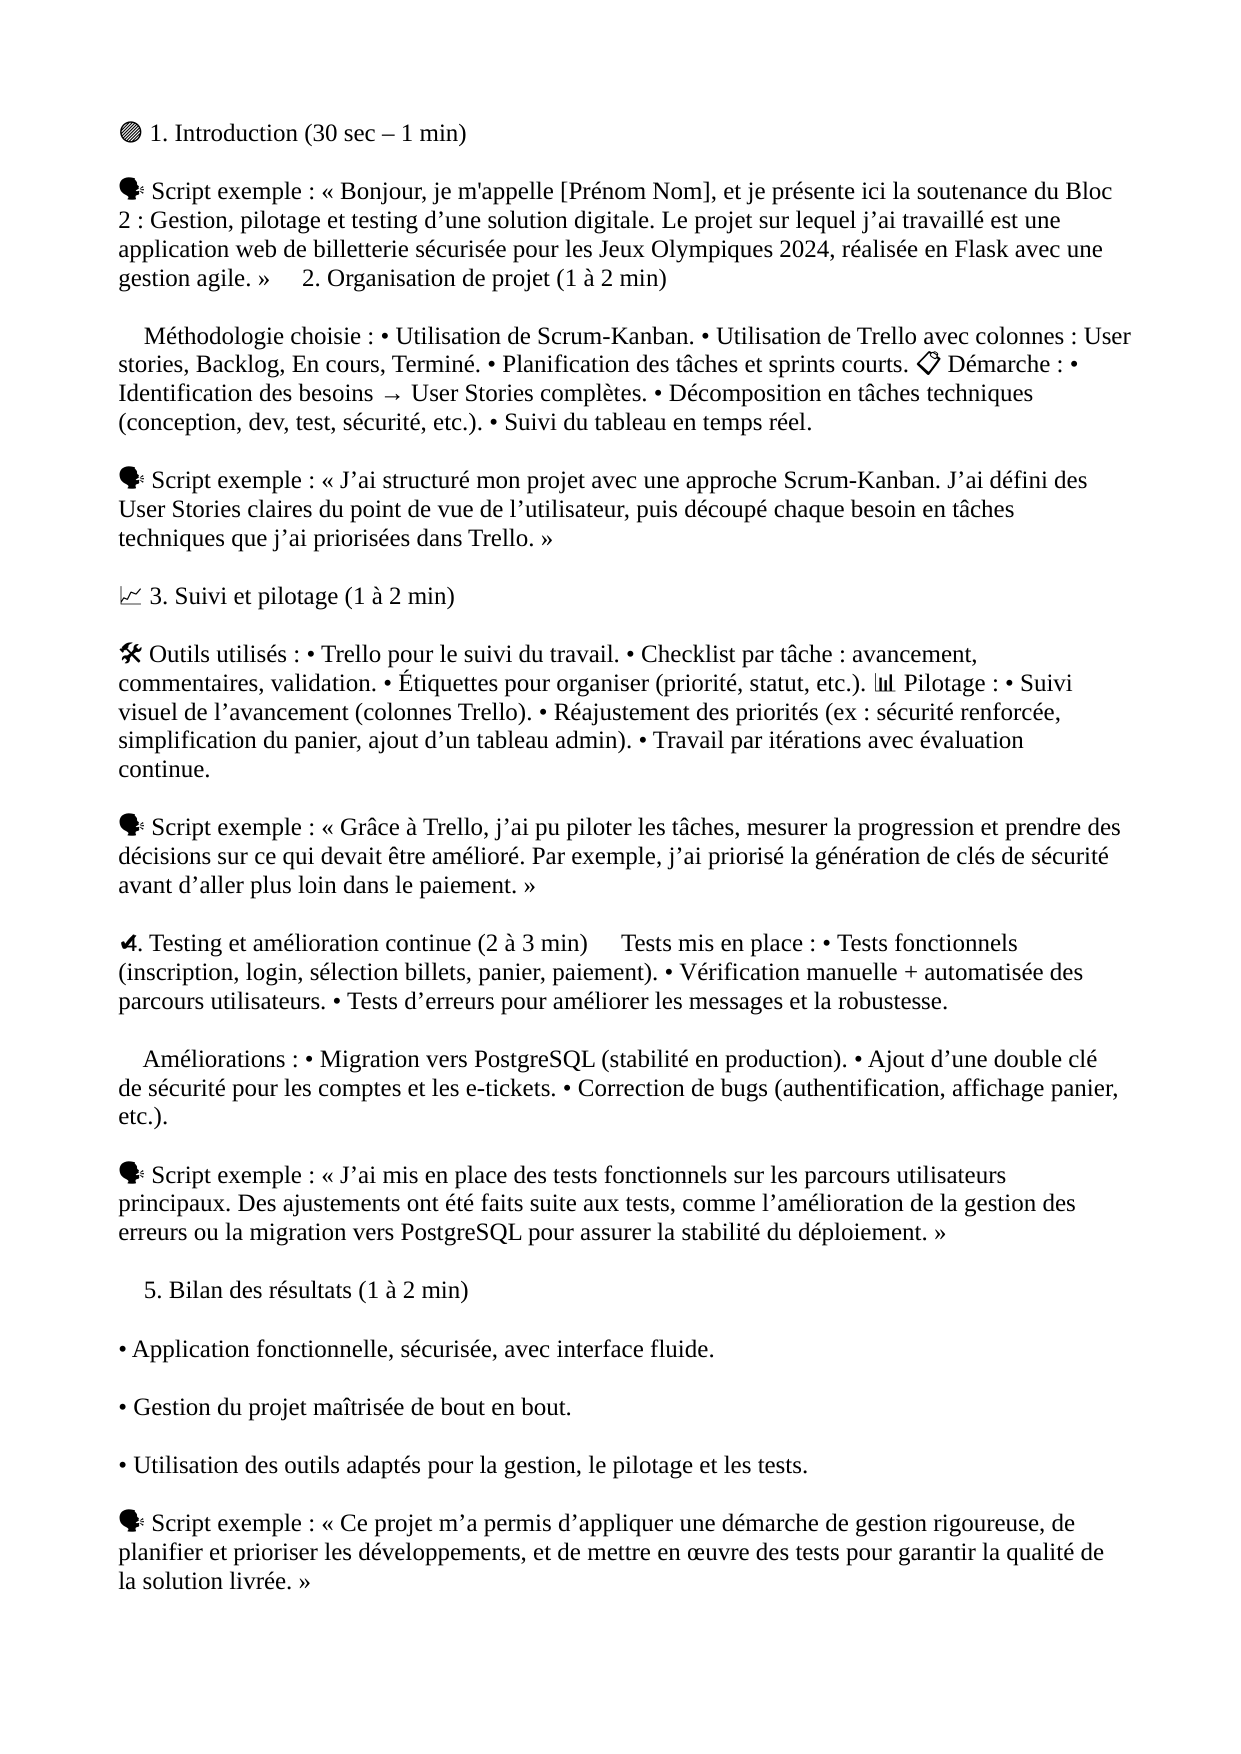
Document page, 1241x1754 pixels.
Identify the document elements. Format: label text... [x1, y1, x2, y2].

text 🗣️ Script exemple : « J’ai structuré mon projet avec une approche Scrum-Kanban. J’ai défini des User Stories claires du point de vue de l’utilisateur, puis découpé chaque besoin en tâches techniques que j’ai priorisées dans Trello. » [118, 465, 1122, 552]
text 🗣️ Script exemple : « Bonjour, je m'appelle [Prénom Nom], et je présente ici la soutenance du Bloc 2 : Gestion, pilotage et testing d’une solution digitale. Le projet sur lequel j’ai travaillé est une application web de billetterie sécurisée pour les Jeux Olympiques 2024, réalisée en Flask avec une gestion agile. » 🔧 2. Organisation de projet (1 à 2 min) [118, 176, 1122, 291]
text ✅ Méthodologie choisie : • Utilisation de Scrum-Kanban. • Utilisation de Trello avec colonnes : User stories, Backlog, En cours, Terminé. • Planification des tâches et sprints courts. 📋 Démarche : • Identification des besoins → User Stories complètes. • Décomposition en tâches techniques (conception, dev, test, sécurité, etc.). • Suivi du tableau en temps réel. [118, 321, 1122, 436]
text • Utilisation des outils adaptés pour la gestion, le pilotage et les tests. [118, 1450, 1122, 1479]
text 🔁 Améliorations : • Migration vers PostgreSQL (stabilité en production). • Ajout d’une double clé de sécurité pour les comptes et les e-tickets. • Correction de bugs (authentification, affichage panier, etc.). [118, 1044, 1122, 1130]
text 📈 3. Suivi et pilotage (1 à 2 min) [118, 581, 1122, 610]
text ✅ 5. Bilan des résultats (1 à 2 min) [118, 1275, 1122, 1304]
text 🗣️ Script exemple : « Ce projet m’a permis d’appliquer une démarche de gestion rigoureuse, de planifier et prioriser les développements, et de mettre en œuvre des tests pour garantir la qualité de la solution livrée. » [118, 1508, 1122, 1594]
text 🗣️ Script exemple : « Grâce à Trello, j’ai pu piloter les tâches, mesurer la progression et prendre des décisions sur ce qui devait être amélioré. Par exemple, j’ai priorisé la génération de clés de sécurité avant d’aller plus loin dans le paiement. » [118, 812, 1122, 899]
text • Gestion du projet maîtrisée de bout en bout. [118, 1392, 1122, 1421]
text 🧪 4. Testing et amélioration continue (2 à 3 min) ✔️ Tests mis en place : • Tests fonctionnels (inscription, login, sélection billets, panier, paiement). • Vérification manuelle + automatisée des parcours utilisateurs. • Tests d’erreurs pour améliorer les messages et la robustesse. [118, 928, 1122, 1014]
text 🛠 Outils utilisés : • Trello pour le suivi du travail. • Checklist par tâche : avancement, commentaires, validation. • Étiquettes pour organiser (priorité, statut, etc.). 📊 Pilotage : • Suivi visuel de l’avancement (colonnes Trello). • Réajustement des priorités (ex : sécurité renforcée, simplification du panier, ajout d’un tableau admin). • Travail par itérations avec évaluation continue. [118, 639, 1122, 783]
text 🟣 1. Introduction (30 sec – 1 min) [118, 118, 1122, 147]
text 🗣️ Script exemple : « J’ai mis en place des tests fonctionnels sur les parcours utilisateurs principaux. Des ajustements ont été faits suite aux tests, comme l’amélioration de la gestion des erreurs ou la migration vers PostgreSQL pour assurer la stabilité du déploiement. » [118, 1160, 1122, 1246]
text • Application fonctionnelle, sécurisée, avec interface fluide. [118, 1334, 1122, 1362]
